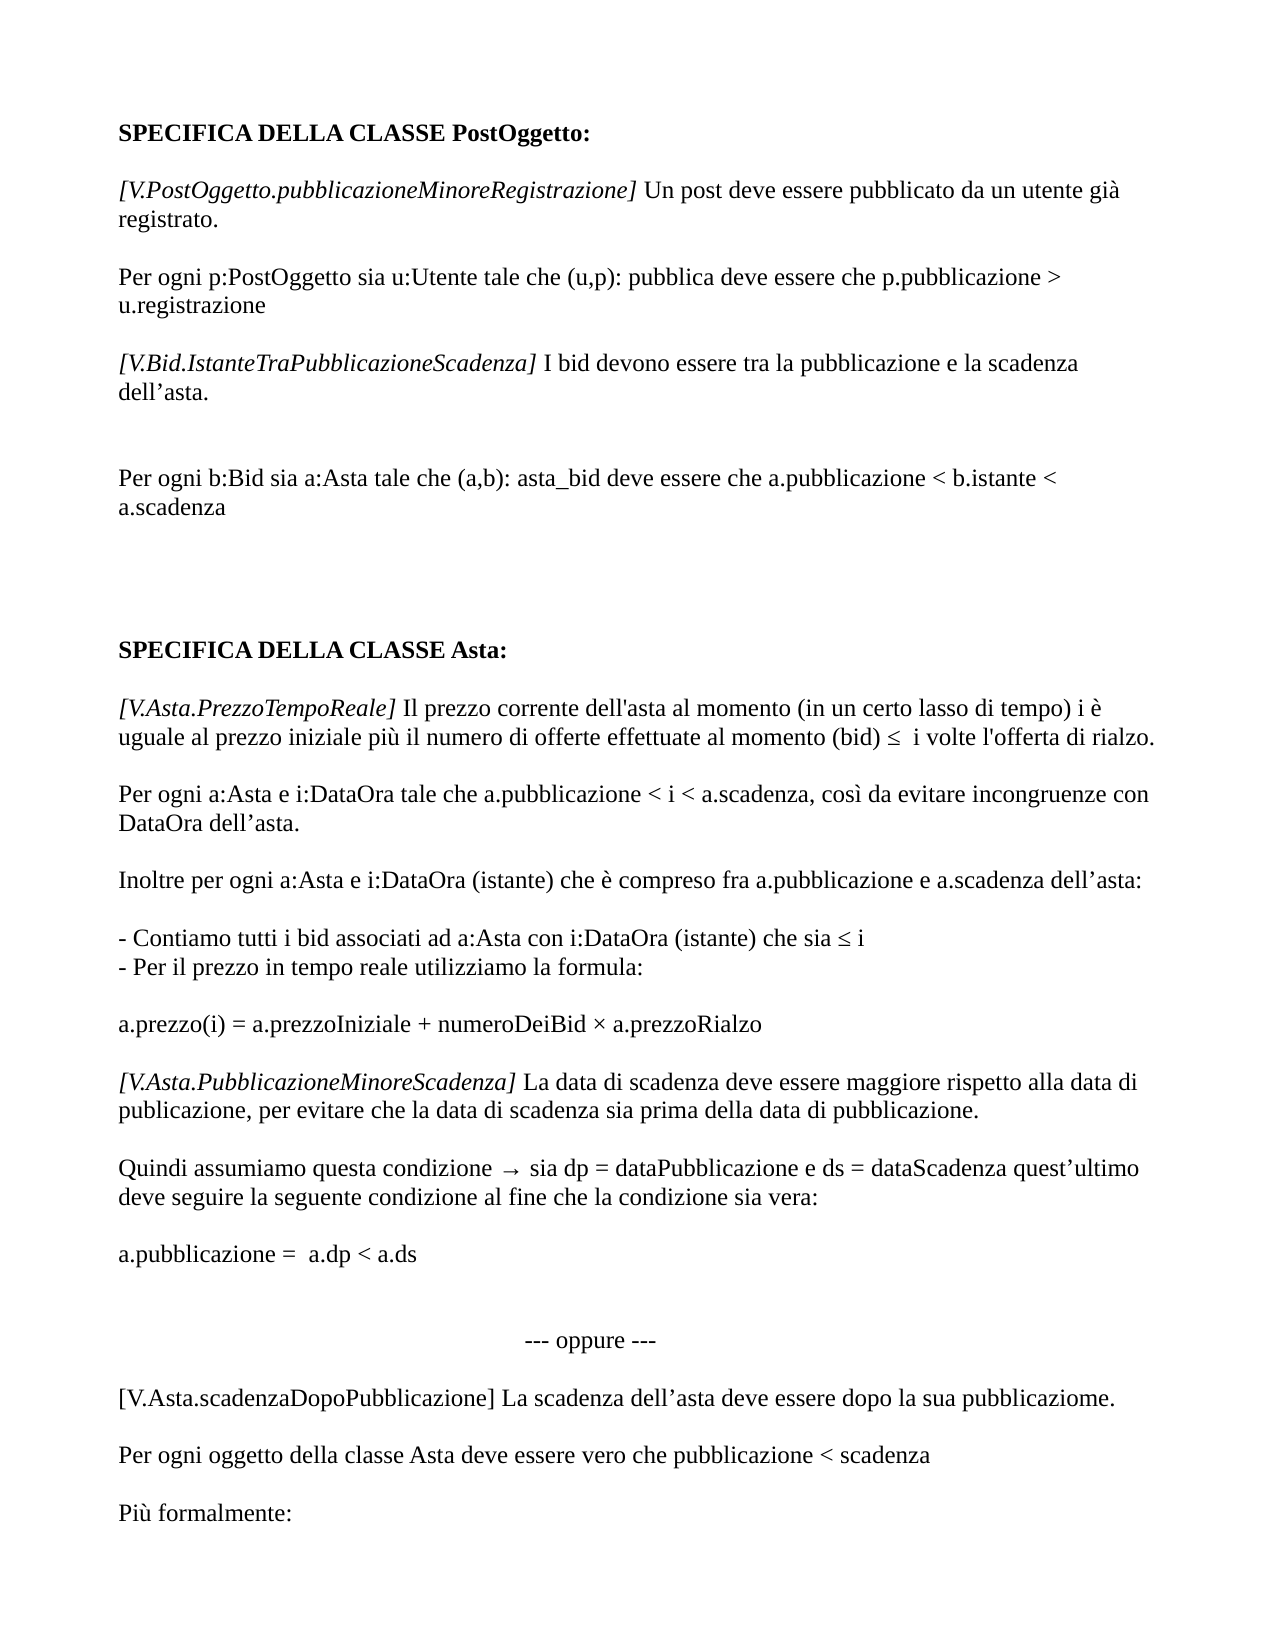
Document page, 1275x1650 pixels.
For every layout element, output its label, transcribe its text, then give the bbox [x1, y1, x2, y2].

text a.prezzo(i) = a.prezzoIniziale + numeroDeiBid × a.prezzoRialzo [118, 1009, 1157, 1038]
text Per ogni oggetto della classe Asta deve essere vero che pubblicazione < scadenza [118, 1441, 1157, 1469]
text SPECIFICA DELLA CLASSE Asta: [118, 636, 1157, 664]
text Inoltre per ogni a:Asta e i:DataOra (istante) che è compreso fra a.pubblicazione e a.scadenza dell’asta: [118, 866, 1157, 894]
text Per ogni b:Bid sia a:Asta tale che (a,b): asta_bid deve essere che a.pubblicazione < b.istante < a.scadenza [118, 463, 1157, 521]
text Più formalmente: [118, 1498, 1157, 1527]
text [V.Asta.PrezzoTempoReale] Il prezzo corrente dell'asta al momento (in un certo lasso di tempo) i è uguale al prezzo iniziale più il numero di offerte effettuate al momento (bid) ≤ i volte l'offerta di rialzo. [118, 693, 1157, 751]
text - Contiamo tutti i bid associati ad a:Asta con i:DataOra (istante) che sia ≤ i [118, 923, 1157, 952]
text [V.Asta.scadenzaDopoPubblicazione] La scadenza dell’asta deve essere dopo la sua pubblicaziome. [118, 1383, 1157, 1412]
text Quindi assumiamo questa condizione → sia dp = dataPubblicazione e ds = dataScadenza quest’ultimo deve seguire la seguente condizione al fine che la condizione sia vera: [118, 1153, 1157, 1211]
text [V.Bid.IstanteTraPubblicazioneScadenza] I bid devono essere tra la pubblicazione e la scadenza dell’asta. [118, 348, 1157, 406]
text [V.Asta.PubblicazioneMinoreScadenza] La data di scadenza deve essere maggiore rispetto alla data di publicazione, per evitare che la data di scadenza sia prima della data di pubblicazione. [118, 1067, 1157, 1124]
text Per ogni a:Asta e i:DataOra tale che a.pubblicazione < i < a.scadenza, così da evitare incongruenze con DataOra dell’asta. [118, 779, 1157, 837]
text a.pubblicazione = a.dp < a.ds [118, 1239, 1157, 1268]
text Per ogni p:PostOggetto sia u:Utente tale che (u,p): pubblica deve essere che p.pubblicazione > u.registrazione [118, 262, 1157, 319]
text [V.PostOggetto.pubblicazioneMinoreRegistrazione] Un post deve essere pubblicato da un utente già registrato. [118, 176, 1157, 233]
text - Per il prezzo in tempo reale utilizziamo la formula: [118, 952, 1157, 981]
text --- oppure --- [118, 1326, 1157, 1354]
text SPECIFICA DELLA CLASSE PostOggetto: [118, 118, 1157, 147]
